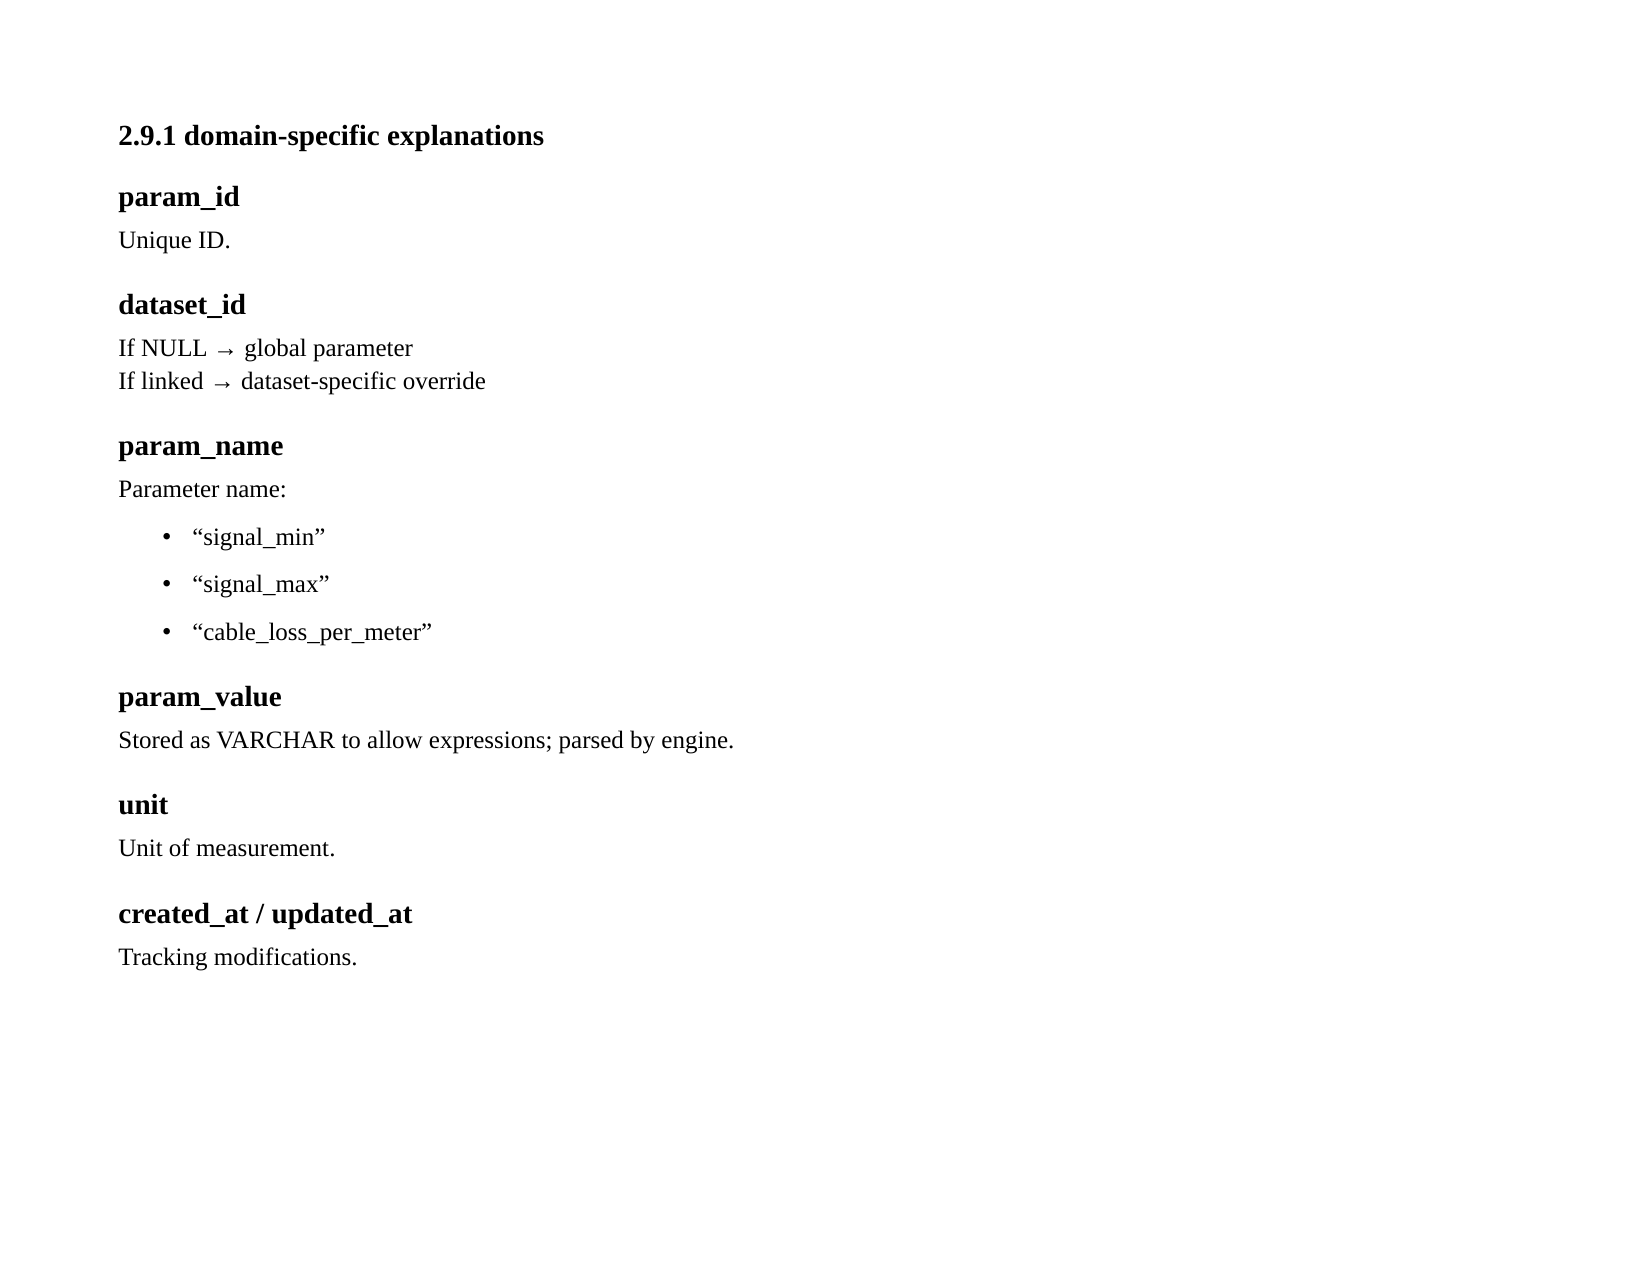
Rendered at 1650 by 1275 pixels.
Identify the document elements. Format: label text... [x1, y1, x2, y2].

subtitle param_name [118, 428, 1532, 462]
list “cable_loss_per_meter” [162, 617, 1532, 646]
text If NULL → global parameter If linked → dataset-specific override [118, 333, 1532, 395]
subtitle param_value [118, 679, 1532, 713]
text Unique ID. [118, 225, 1532, 253]
subtitle dataset_id [118, 287, 1532, 321]
list “signal_max” [162, 569, 1532, 598]
subtitle param_id [118, 179, 1532, 212]
subtitle created_at / updated_at [118, 896, 1532, 929]
list “signal_min” [162, 522, 1532, 551]
subtitle unit [118, 787, 1532, 821]
text Tracking modifications. [118, 942, 1532, 971]
text Unit of measurement. [118, 833, 1532, 862]
text Stored as VARCHAR to allow expressions; parsed by engine. [118, 725, 1532, 754]
subtitle 2.9.1 domain-specific explanations [118, 118, 1532, 152]
text Parameter name: [118, 474, 1532, 503]
